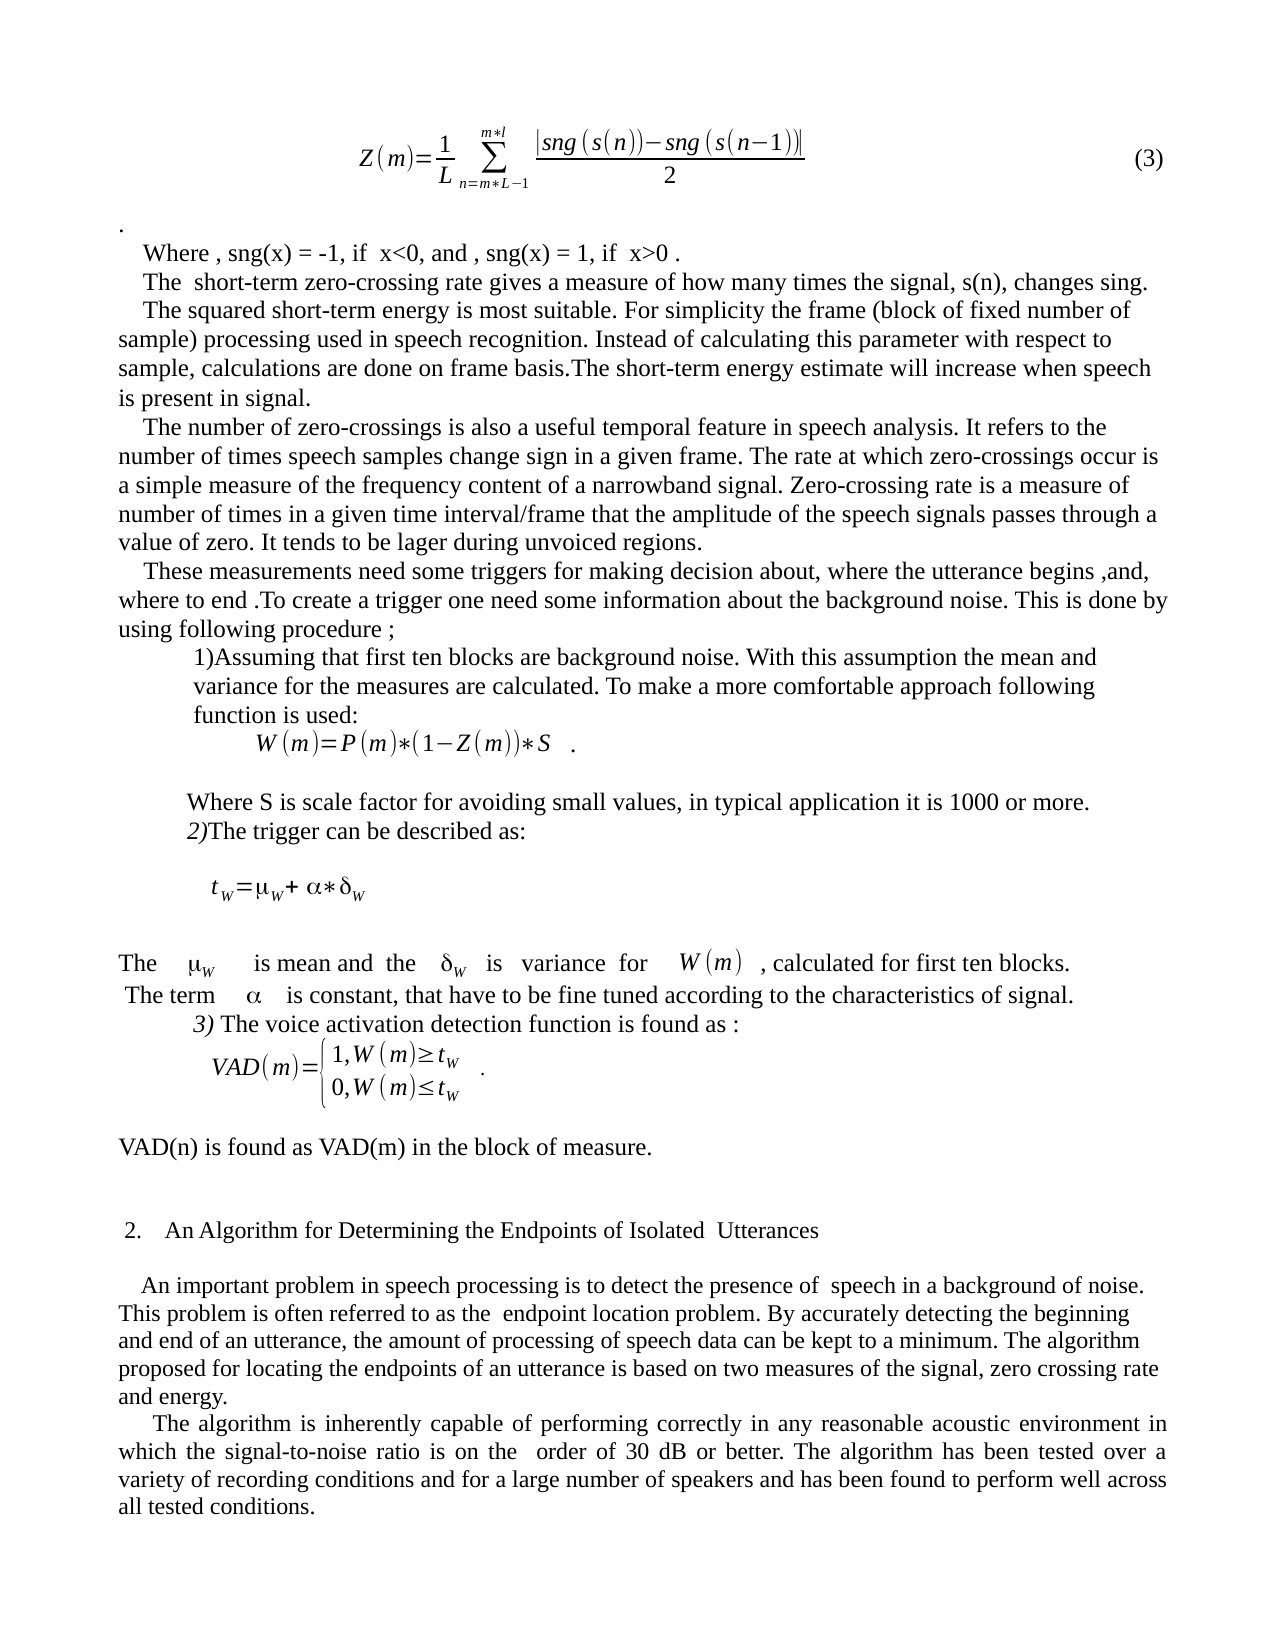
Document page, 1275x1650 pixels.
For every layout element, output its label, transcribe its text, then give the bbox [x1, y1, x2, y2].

text VAD(n) is found as VAD(m) in the block of measure. [118, 1132, 1169, 1161]
text 2. An Algorithm for Determining the Endpoints of Isolated Utterances [118, 1216, 1169, 1244]
text . [118, 209, 1169, 238]
text An important problem in speech processing is to detect the presence of speech in a background of noise. This problem is often referred to as the endpoint location problem. By accurately detecting the beginning and end of an utterance, the amount of processing of speech data can be kept to a minimum. The algorithm proposed for locating the endpoints of an utterance is based on two measures of the signal, zero crossing rate and energy. [118, 1271, 1169, 1409]
text Where S is scale factor for avoiding small values, in typical application it is 1000 or more. [118, 787, 1169, 816]
text The algorithm is inherently capable of performing correctly in any reasonable acoustic environment in which the signal-to-noise ratio is on the order of 30 dB or better. The algorithm has been tested over a variety of recording conditions and for a large number of speakers and has been found to perform well across all tested conditions. [118, 1409, 1169, 1520]
text The is mean and the is variance for , calculated for first ten blocks. [118, 948, 1169, 980]
text Where , sng(x) = -1, if x<0, and , sng(x) = 1, if x>0 . [118, 238, 1169, 267]
text The short-term zero-crossing rate gives a measure of how many times the signal, s(n), changes sing. [118, 267, 1169, 296]
text . [118, 729, 1169, 758]
list . [156, 1038, 1169, 1108]
table_header (3) [1052, 118, 1169, 209]
text 2)The trigger can be described as: [118, 816, 1169, 844]
list variance for the measures are calculated. To make a more comfortable approach following function is used: [156, 671, 1169, 729]
table_header [118, 118, 1052, 209]
text The term is constant, that have to be fine tuned according to the characteristics of signal. [118, 980, 1169, 1009]
list 1)Assuming that first ten blocks are background noise. With this assumption the mean and [156, 642, 1169, 671]
list 3) The voice activation detection function is found as : [156, 1009, 1169, 1038]
text The number of zero-crossings is also a useful temporal feature in speech analysis. It refers to the number of times speech samples change sign in a given frame. The rate at which zero-crossings occur is a simple measure of the frequency content of a narrowband signal. Zero-crossing rate is a measure of number of times in a given time interval/frame that the amplitude of the speech signals passes through a value of zero. It tends to be lager during unvoiced regions. [118, 412, 1169, 556]
text These measurements need some triggers for making decision about, where the utterance begins ,and, where to end .To create a trigger one need some information about the background noise. This is done by using following procedure ; [118, 556, 1169, 642]
text The squared short-term energy is most suitable. For simplicity the frame (block of fixed number of sample) processing used in speech recognition. Instead of calculating this parameter with respect to sample, calculations are done on frame basis.The short-term energy estimate will increase when speech is present in signal. [118, 296, 1169, 412]
